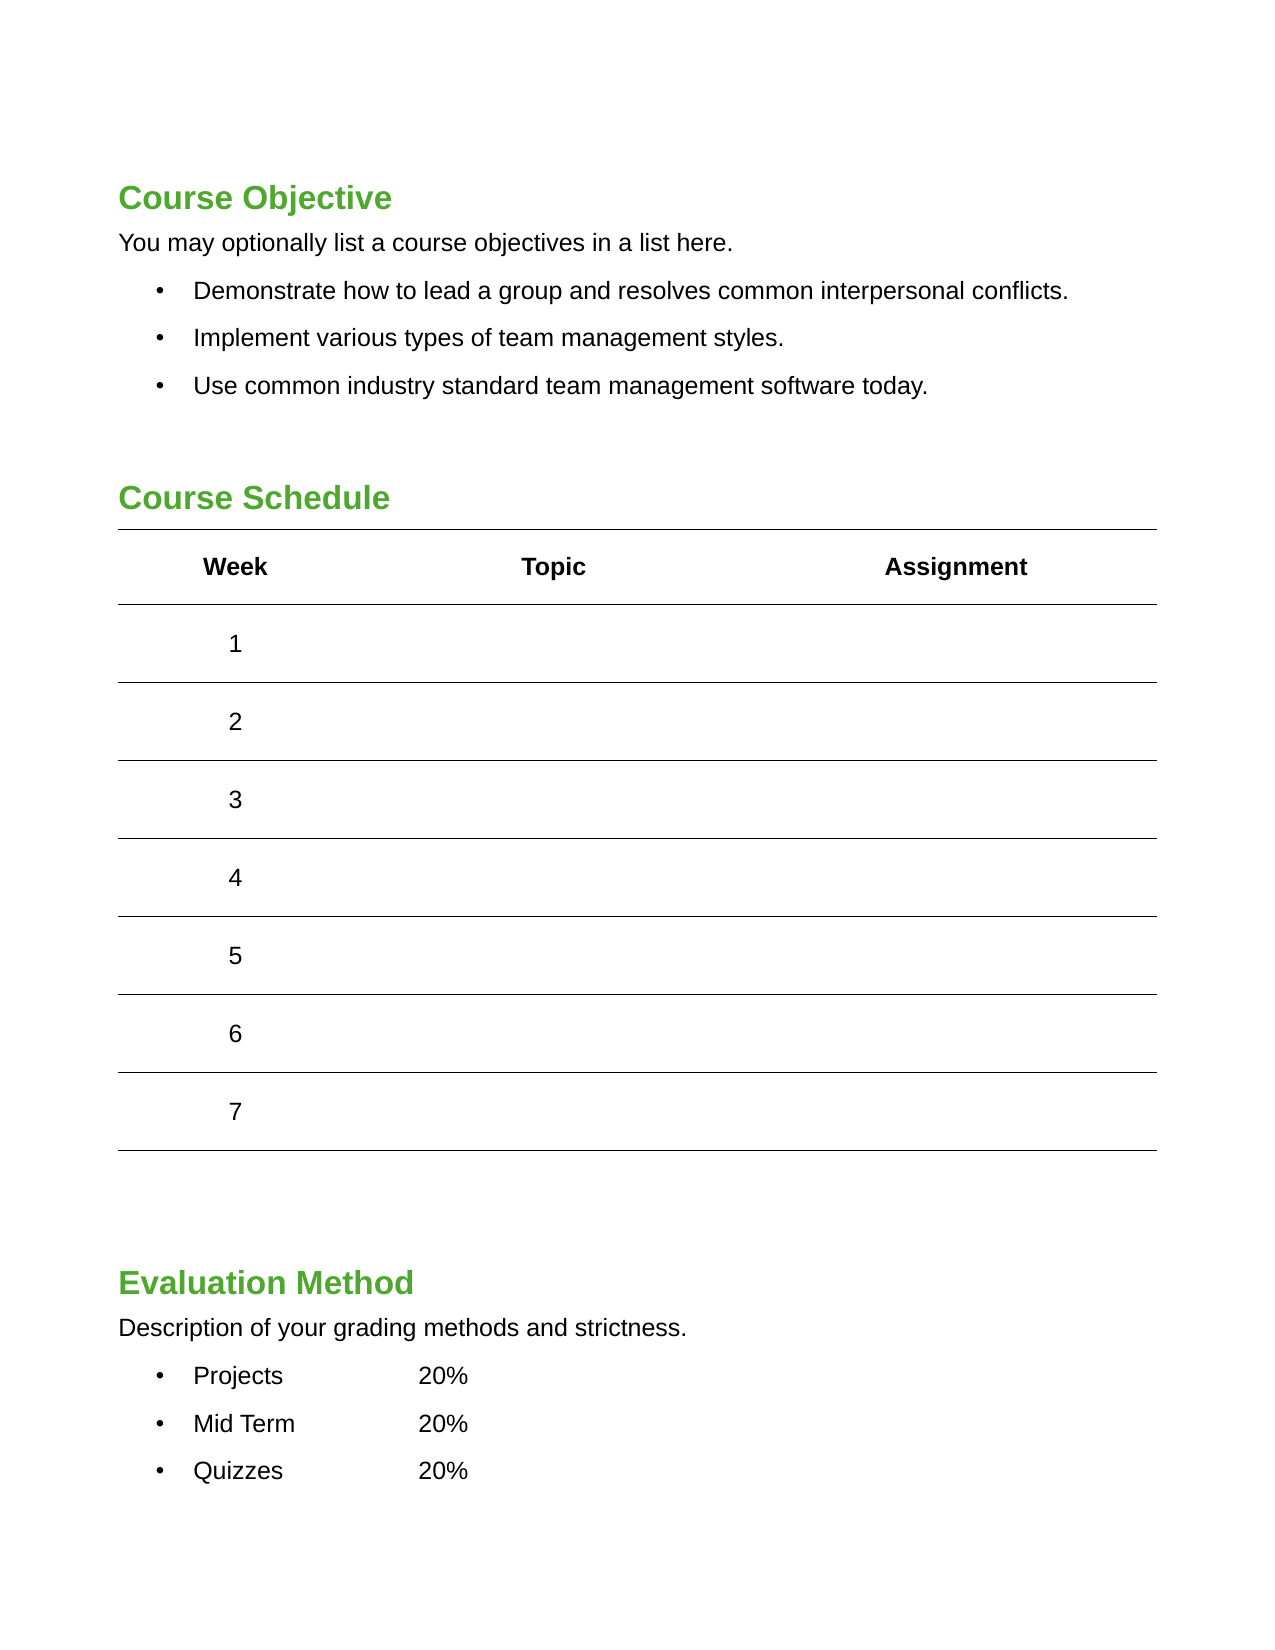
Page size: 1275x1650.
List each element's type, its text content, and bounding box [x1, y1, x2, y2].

table_cell 2 [118, 683, 352, 760]
table_cell [755, 1073, 1157, 1150]
table_cell [755, 761, 1157, 838]
text Description of your grading methods and strictness. [118, 1313, 1157, 1342]
table_cell [353, 605, 755, 682]
table_cell 4 [118, 839, 352, 916]
table_header Assignment [755, 530, 1157, 604]
table_cell [755, 605, 1157, 682]
table_cell [353, 917, 755, 994]
table_cell 1 [118, 605, 352, 682]
table_cell [755, 917, 1157, 994]
table_cell [755, 995, 1157, 1072]
table_cell [353, 995, 755, 1072]
table_cell [353, 1073, 755, 1150]
subtitle Course Objective [118, 178, 1157, 216]
list Mid Term 20% [156, 1408, 1157, 1437]
text You may optionally list a course objectives in a list here. [118, 228, 1157, 257]
subtitle Course Schedule [118, 478, 1157, 517]
table_header Topic [353, 530, 755, 604]
table_cell 5 [118, 917, 352, 994]
table_header Week [118, 530, 352, 604]
list Projects 20% [156, 1361, 1157, 1390]
table_cell [755, 839, 1157, 916]
table_cell 6 [118, 995, 352, 1072]
table_cell [755, 683, 1157, 760]
table_cell [353, 683, 755, 760]
list Implement various types of team management styles. [156, 323, 1157, 352]
table_cell 3 [118, 761, 352, 838]
table_cell 7 [118, 1073, 352, 1150]
list Demonstrate how to lead a group and resolves common interpersonal conflicts. [156, 276, 1157, 304]
table_cell [353, 761, 755, 838]
table_cell [353, 839, 755, 916]
list Quizzes 20% [156, 1456, 1157, 1485]
list Use common industry standard team management software today. [156, 371, 1157, 400]
subtitle Evaluation Method [118, 1263, 1157, 1301]
